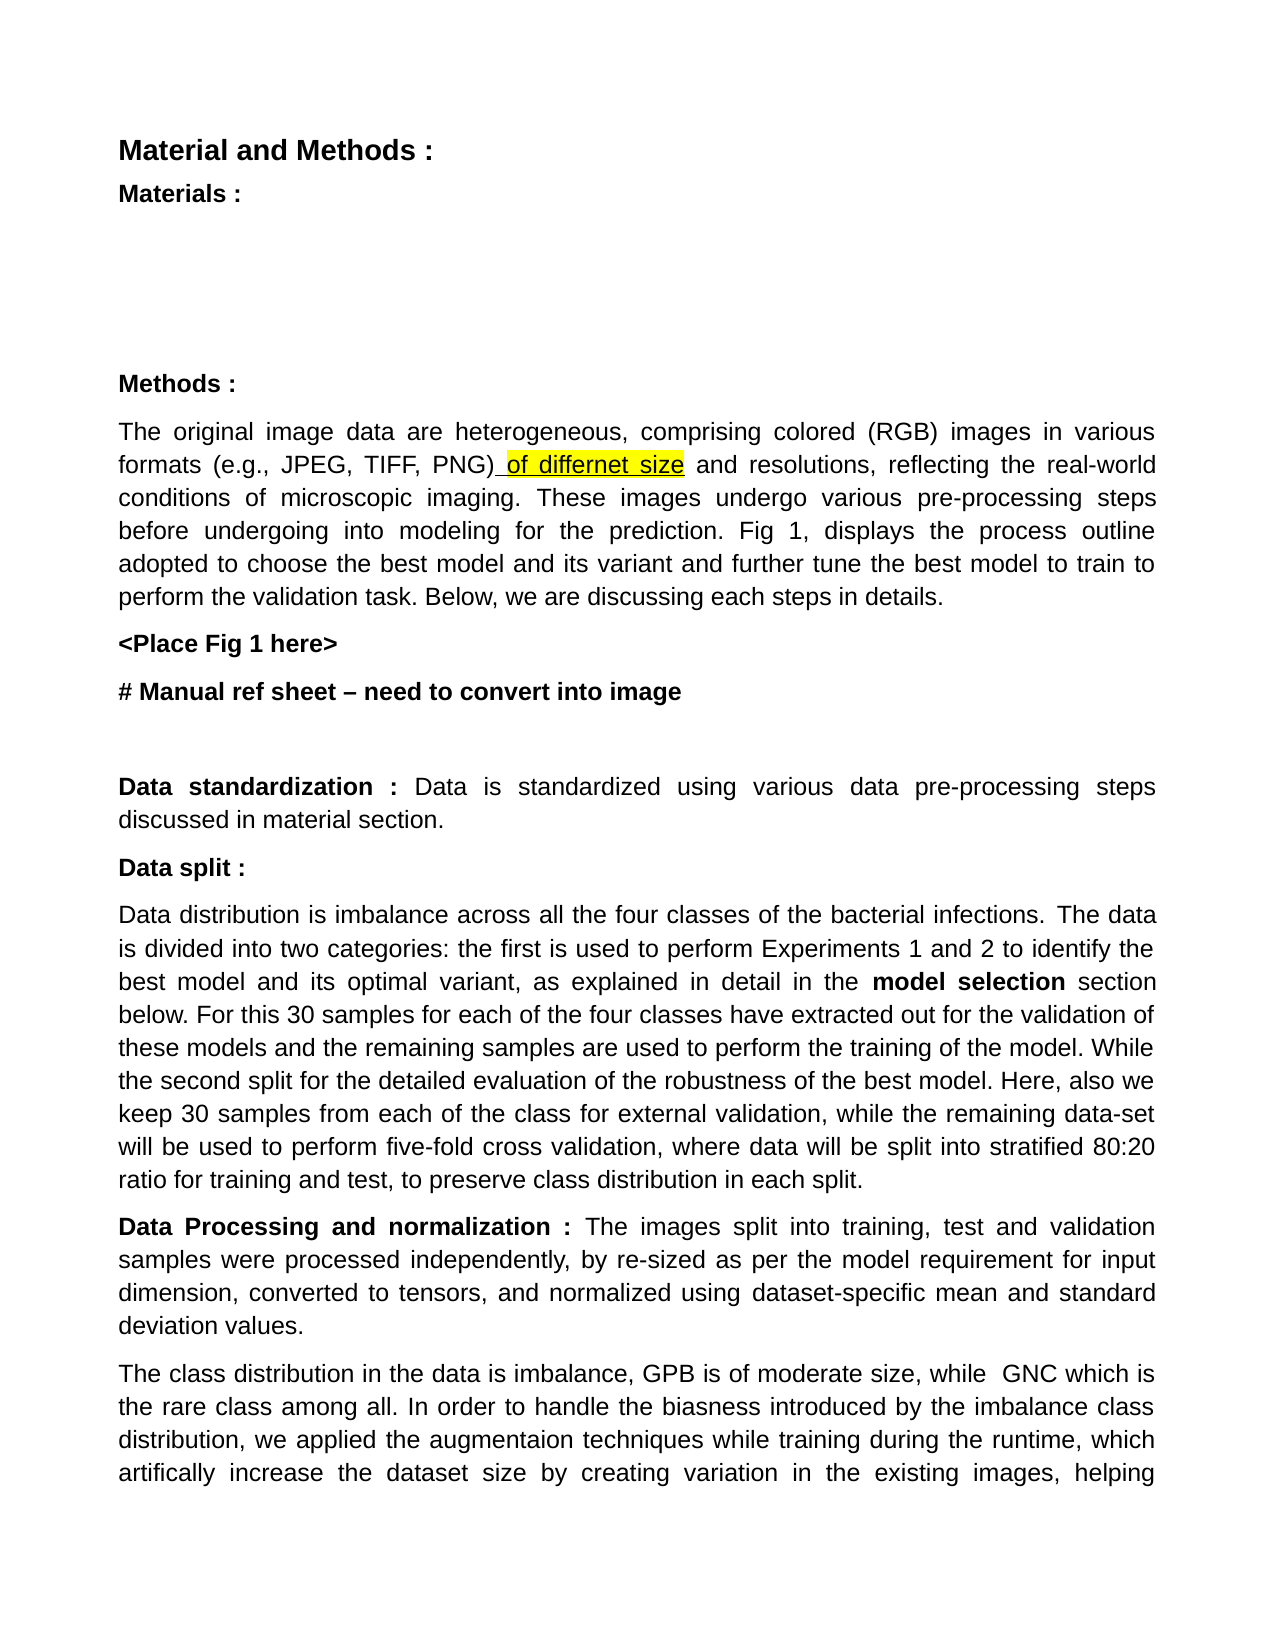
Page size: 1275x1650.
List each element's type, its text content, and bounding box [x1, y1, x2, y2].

text Data standardization : Data is standardized using various data pre-processing steps discussed in material section. [118, 772, 1157, 834]
text Data distribution is imbalance across all the four classes of the bacterial infections. The data is divided into two categories: the first is used to perform Experiments 1 and 2 to identify the best model and its optimal variant, as explained in detail in the model selection section below. For this 30 samples for each of the four classes have extracted out for the validation of these models and the remaining samples are used to perform the training of the model. While the second split for the detailed evaluation of the robustness of the best model. Here, also we keep 30 samples from each of the class for external validation, while the remaining data-set will be used to perform five-fold cross validation, where data will be split into stratified 80:20 ratio for training and test, to preserve class distribution in each split. [118, 901, 1157, 1193]
text Materials : [118, 179, 1157, 207]
subtitle Material and Methods : [118, 133, 1157, 166]
text # Manual ref sheet – need to convert into image [118, 677, 1157, 706]
text Data Processing and normalization : The images split into training, test and validation samples were processed independently, by re-sized as per the model requirement for input dimension, converted to tensors, and normalized using dataset-specific mean and standard deviation values. [118, 1212, 1157, 1340]
text <Place Fig 1 here> [118, 629, 1157, 658]
text The class distribution in the data is imbalance, GPB is of moderate size, while GNC which is the rare class among all. In order to handle the biasness introduced by the imbalance class distribution, we applied the augmentaion techniques while training during the runtime, which artifically increase the dataset size by creating variation in the existing images, helping [118, 1359, 1157, 1487]
text Methods : [118, 369, 1157, 398]
text Data split : [118, 853, 1157, 882]
text The original image data are heterogeneous, comprising colored (RGB) images in various formats (e.g., JPEG, TIFF, PNG) of differnet size and resolutions, reflecting the real-world conditions of microscopic imaging. These images undergo various pre-processing steps before undergoing into modeling for the prediction. Fig 1, displays the process outline adopted to choose the best model and its variant and further tune the best model to train to perform the validation task. Below, we are discussing each steps in details. [118, 417, 1157, 611]
